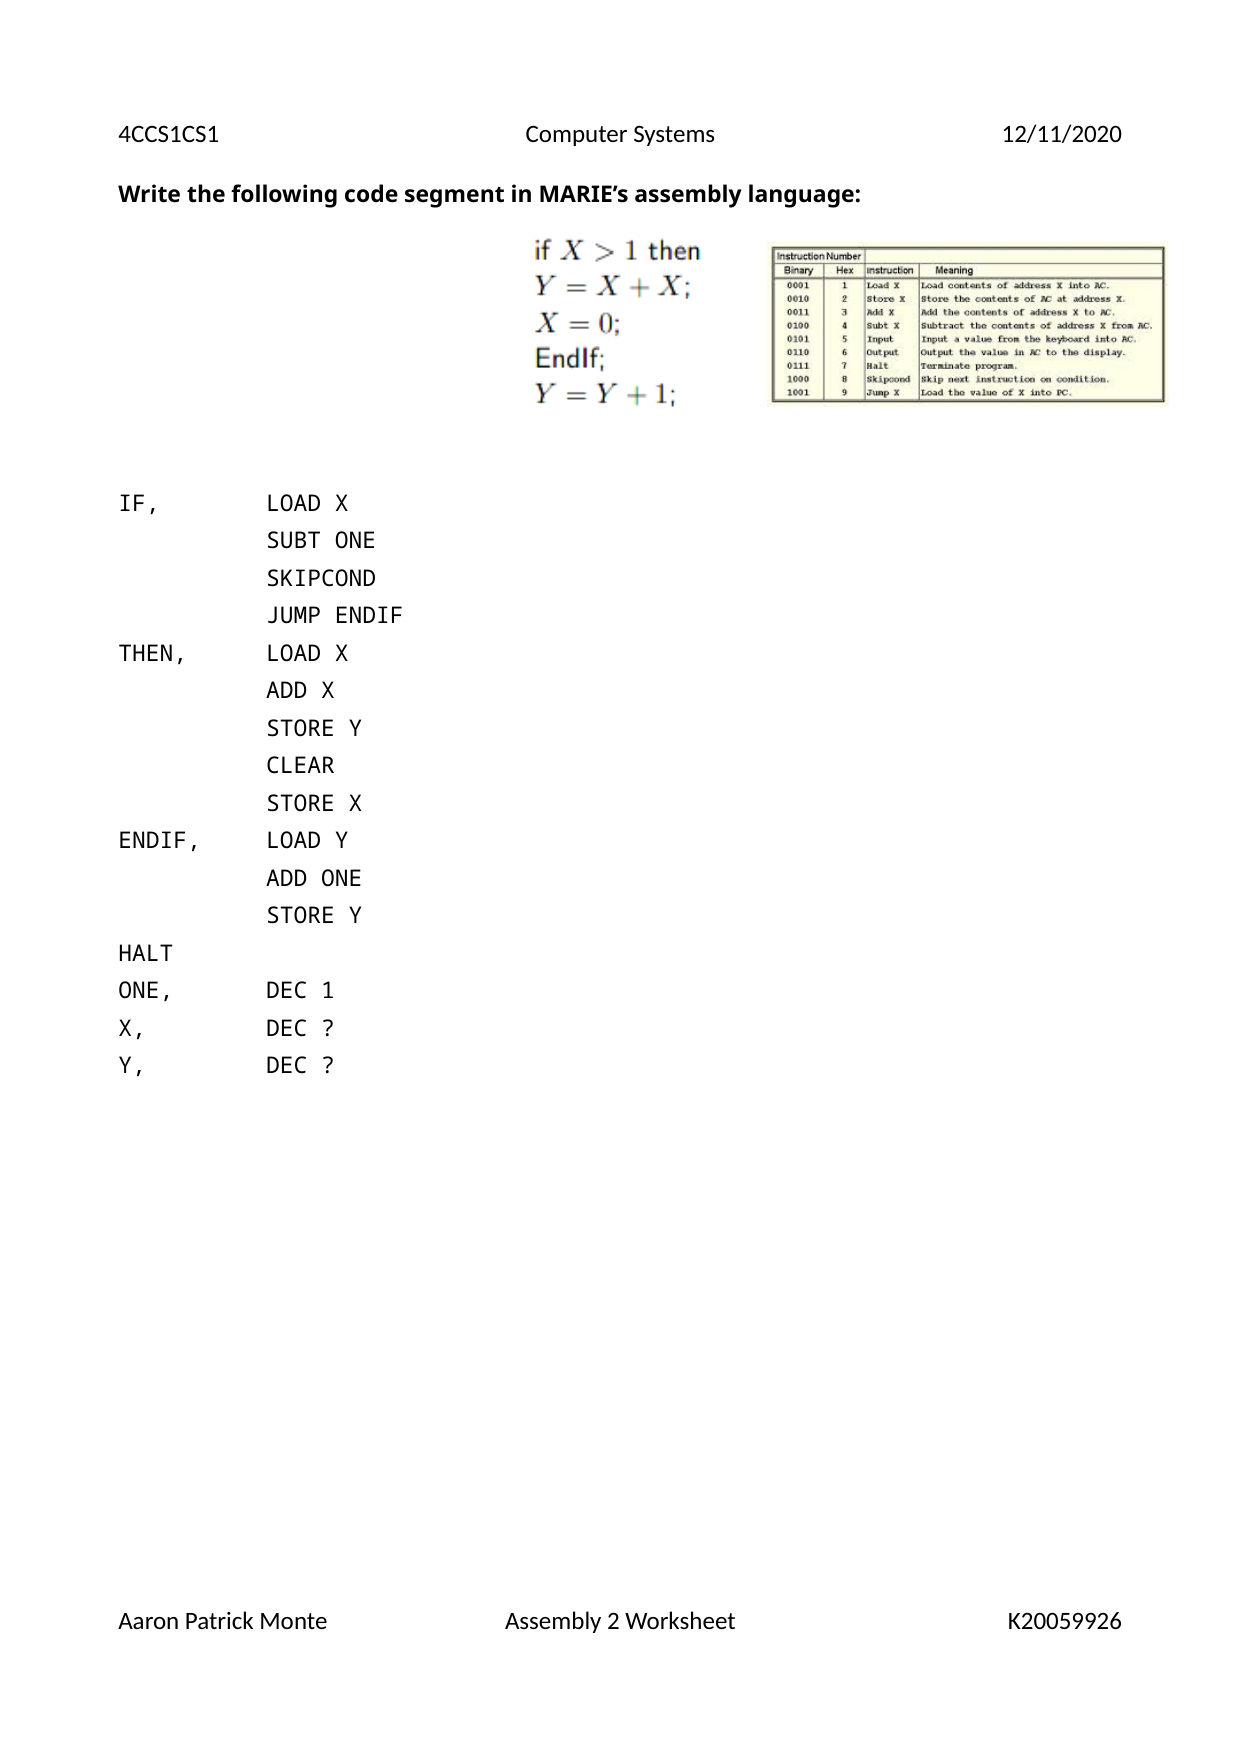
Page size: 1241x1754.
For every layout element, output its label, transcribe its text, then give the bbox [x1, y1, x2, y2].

text IF, LOAD X SUBT ONE SKIPCOND JUMP ENDIF THEN, LOAD X ADD X STORE Y CLEAR STORE X ENDIF, LOAD Y ADD ONE STORE Y HALT ONE, DEC 1 X, DEC ? Y, DEC ? [118, 487, 1122, 1080]
picture [766, 241, 1169, 407]
text Write the following code segment in MARIE’s assembly language: [118, 178, 1122, 209]
picture [527, 230, 713, 421]
